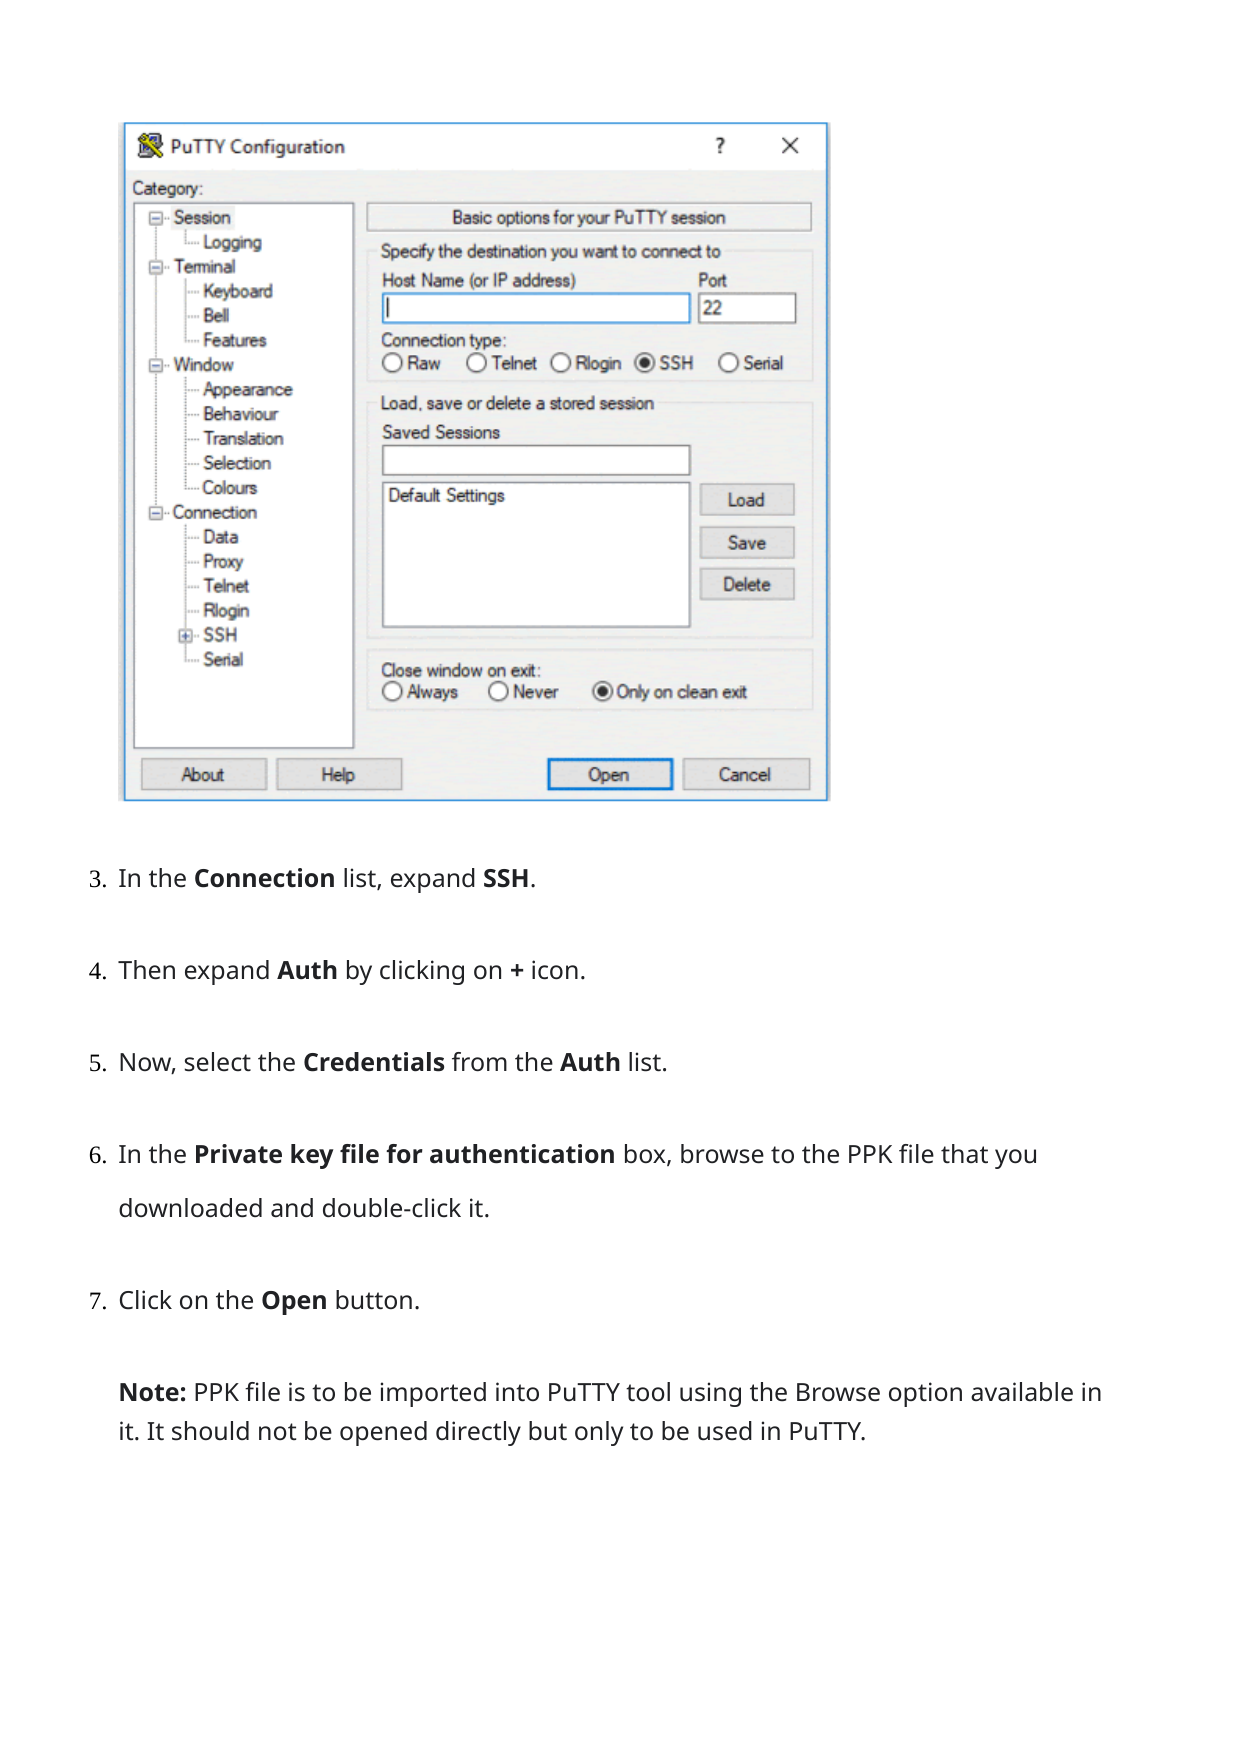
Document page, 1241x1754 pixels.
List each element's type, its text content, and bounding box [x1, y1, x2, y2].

picture [118, 118, 831, 806]
list Then expand Auth by clicking on + icon. [118, 952, 1122, 986]
list In the Connection list, expand SSH. [118, 860, 1122, 894]
list Now, select the Credentials from the Auth list. [118, 1044, 1122, 1078]
list In the Private key file for authentication box, browse to the PPK file that you downloaded and double-click it. [118, 1136, 1122, 1225]
list Click on the Open button. [118, 1283, 1122, 1317]
text Note: PPK file is to be imported into PuTTY tool using the Browse option available in it. It should not be opened directly but only to be used in PuTTY. [118, 1375, 1122, 1448]
